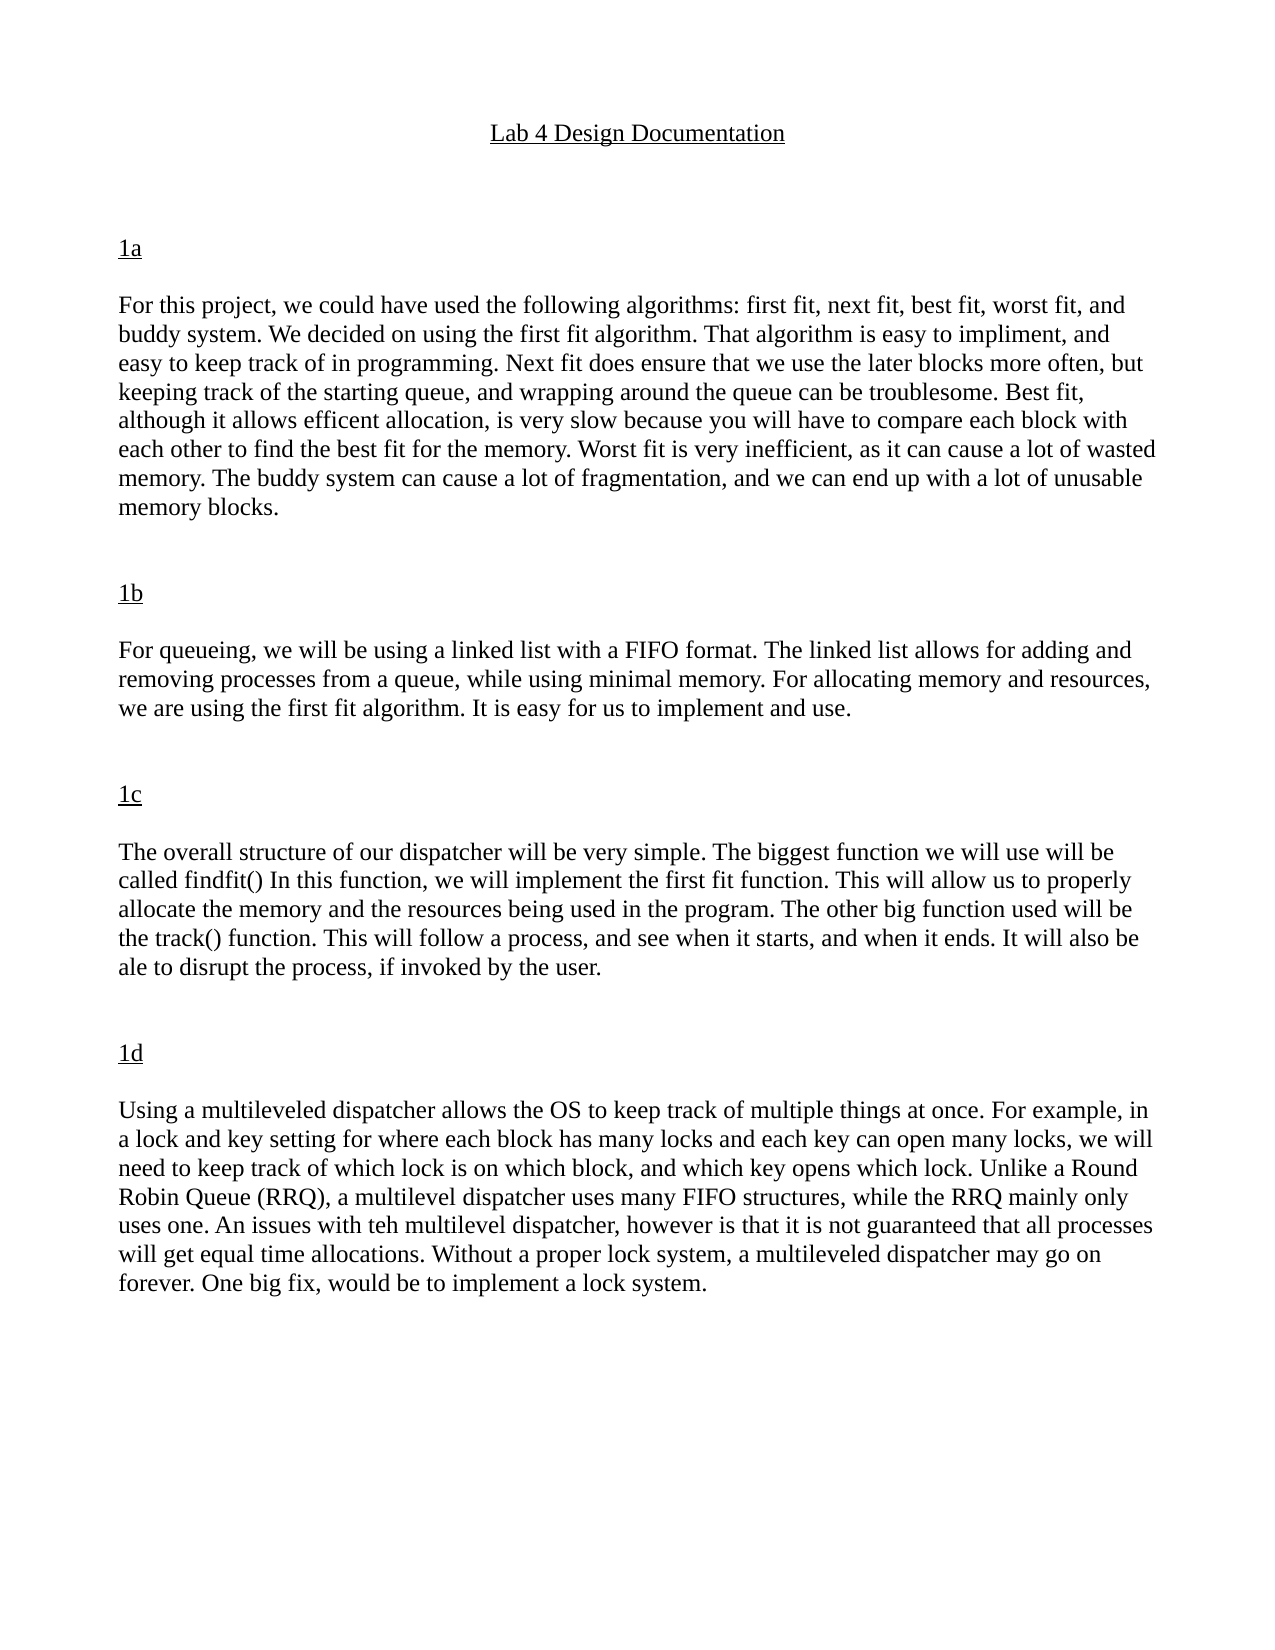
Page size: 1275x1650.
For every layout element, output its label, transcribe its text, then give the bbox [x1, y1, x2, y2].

text 1d [118, 1038, 1157, 1067]
text For queueing, we will be using a linked list with a FIFO format. The linked list allows for adding and removing processes from a queue, while using minimal memory. For allocating memory and resources, we are using the first fit algorithm. It is easy for us to implement and use. [118, 636, 1157, 722]
text Lab 4 Design Documentation [118, 118, 1157, 147]
text 1b [118, 578, 1157, 607]
text For this project, we could have used the following algorithms: first fit, next fit, best fit, worst fit, and buddy system. We decided on using the first fit algorithm. That algorithm is easy to impliment, and easy to keep track of in programming. Next fit does ensure that we use the later blocks more often, but keeping track of the starting queue, and wrapping around the queue can be troublesome. Best fit, although it allows efficent allocation, is very slow because you will have to compare each block with each other to find the best fit for the memory. Worst fit is very inefficient, as it can cause a lot of wasted memory. The buddy system can cause a lot of fragmentation, and we can end up with a lot of unusable memory blocks. [118, 291, 1157, 521]
text Using a multileveled dispatcher allows the OS to keep track of multiple things at once. For example, in a lock and key setting for where each block has many locks and each key can open many locks, we will need to keep track of which lock is on which block, and which key opens which lock. Unlike a Round Robin Queue (RRQ), a multilevel dispatcher uses many FIFO structures, while the RRQ mainly only uses one. An issues with teh multilevel dispatcher, however is that it is not guaranteed that all processes will get equal time allocations. Without a proper lock system, a multileveled dispatcher may go on forever. One big fix, would be to implement a lock system. [118, 1096, 1157, 1297]
text 1c [118, 779, 1157, 837]
text The overall structure of our dispatcher will be very simple. The biggest function we will use will be called findfit() In this function, we will implement the first fit function. This will allow us to properly allocate the memory and the resources being used in the program. The other big function used will be the track() function. This will follow a process, and see when it starts, and when it ends. It will also be ale to disrupt the process, if invoked by the user. [118, 837, 1157, 981]
text 1a [118, 233, 1157, 262]
